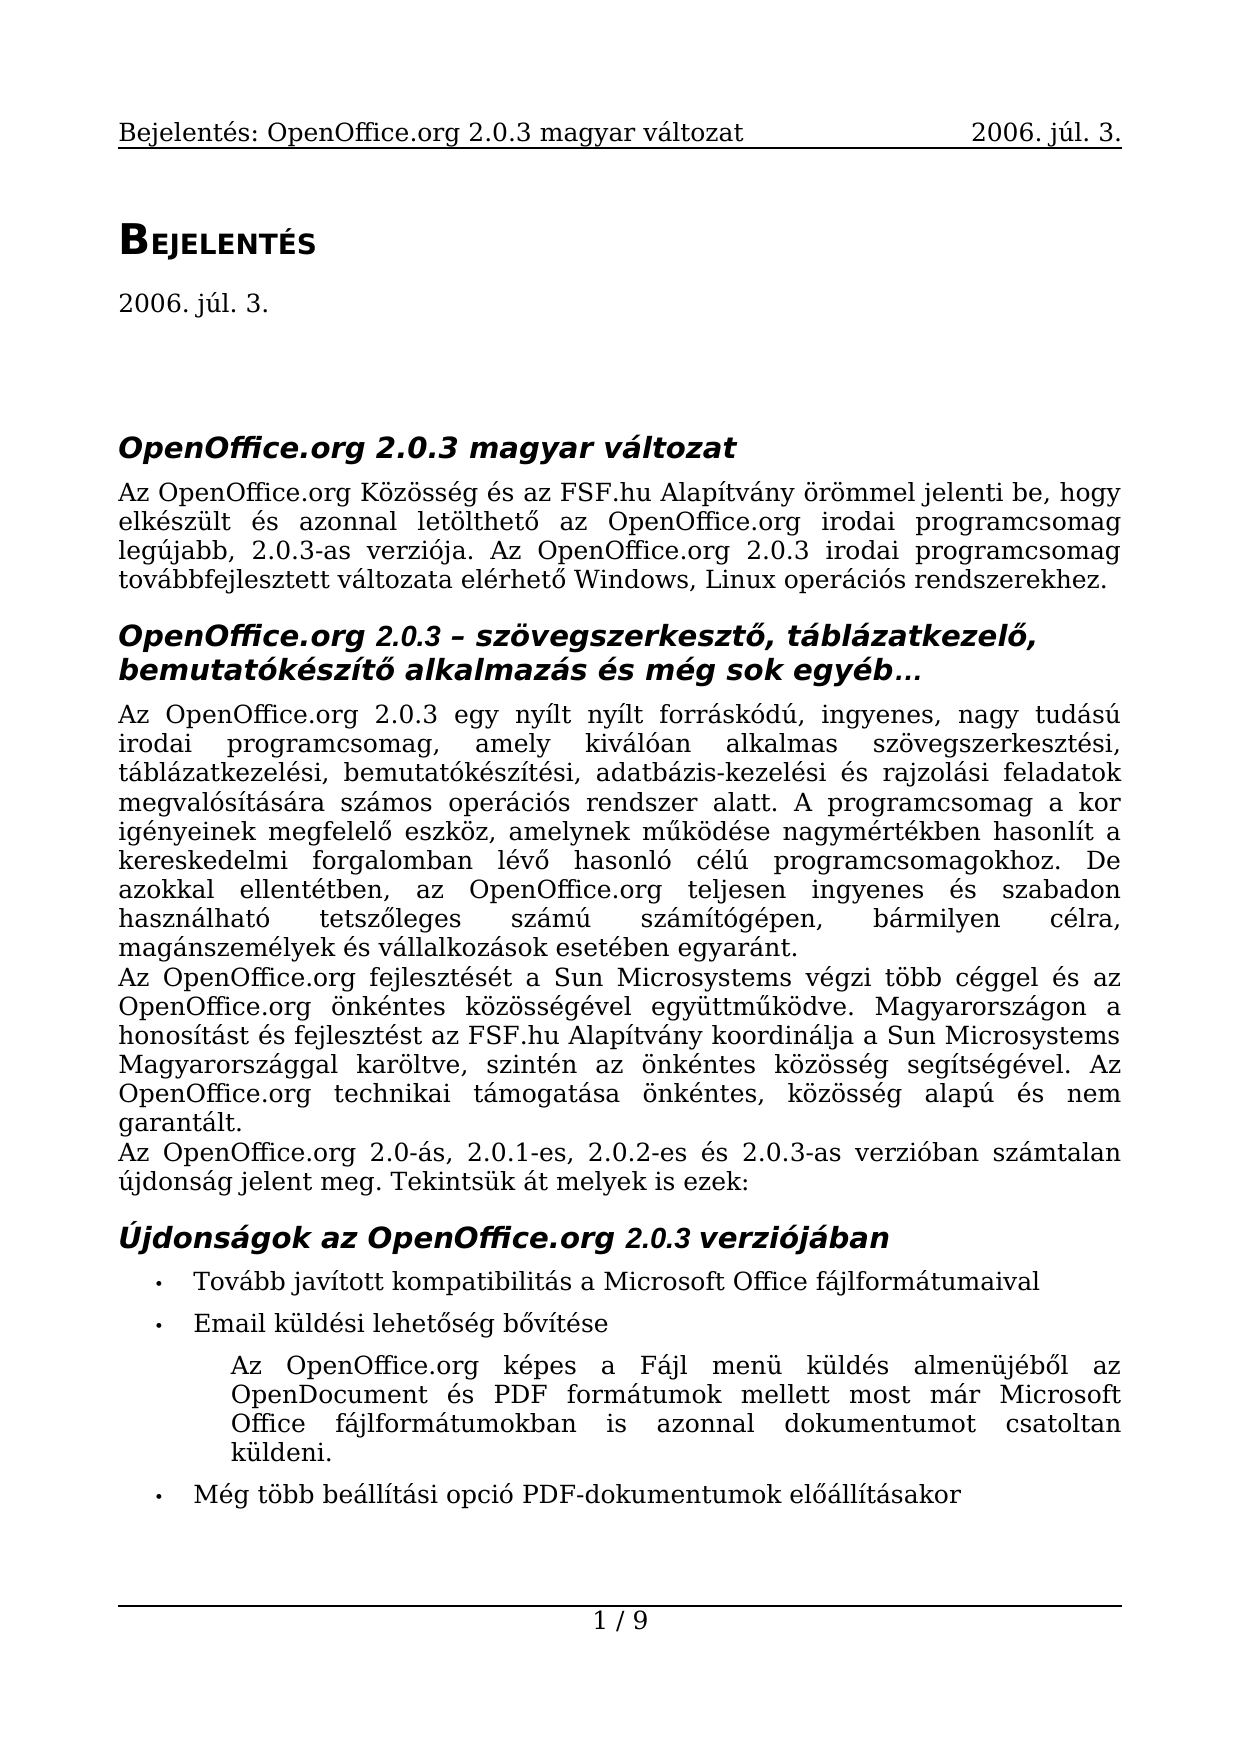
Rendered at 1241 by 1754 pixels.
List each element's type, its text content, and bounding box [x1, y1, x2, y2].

text 2006. július 3. [118, 289, 1122, 318]
text Az OpenOffice.org 2.0.3 egy nyílt nyílt forráskódú, ingyenes, nagy tudású irodai programcsomag, amely kiválóan alkalmas szövegszerkesztési, táblázatkezelési, bemutatókészítési, adatbázis-kezelési és rajzolási feladatok megvalósítására számos operációs rendszer alatt. A programcsomag a kor igényeinek megfelelő eszköz, amelynek működése nagymértékben hasonlít a kereskedelmi forgalomban lévő hasonló célú programcsomagokhoz. De azokkal ellentétben, az OpenOffice.org teljesen ingyenes és szabadon használható tetszőleges számú számítógépen, bármilyen célra, magánszemélyek és vállalkozások esetében egyaránt. [118, 700, 1122, 963]
list Még több beállítási opció PDF-dokumentumok előállításakor [156, 1480, 1122, 1509]
subtitle Újdonságok az OpenOffice.org 2.0.3 verziójában [118, 1221, 1122, 1255]
subtitle OpenOffice.org 2.0.3 – szövegszerkesztő, táblázatkezelő, bemutatókészítő alkalmazás és még sok egyéb… [118, 620, 1122, 688]
subtitle Bejelentés [118, 216, 1122, 265]
text Az OpenOffice.org Közösség és az FSF.hu Alapítvány örömmel jelenti be, hogy elkészült és azonnal letölthető az OpenOffice.org irodai programcsomag legújabb, 2.0.3-as verziója. Az OpenOffice.org 2.0.3 irodai programcsomag továbbfejlesztett változata elérhető Windows, Linux operációs rendszerekhez. [118, 478, 1122, 595]
list Email küldési lehetőség bővítése [156, 1309, 1122, 1338]
list Tovább javított kompatibilitás a Microsoft Office fájlformátumaival [156, 1267, 1122, 1297]
text Az OpenOffice.org 2.0-ás, 2.0.1-es, 2.0.2-es és 2.0.3-as verzióban számtalan újdonság jelent meg. Tekintsük át melyek is ezek: [118, 1138, 1122, 1196]
list Az OpenOffice.org képes a Fájl menü küldés almenüjéből az OpenDocument és PDF formátumok mellett most már Microsoft Office fájlformátumokban is azonnal dokumentumot csatoltan küldeni. [193, 1351, 1122, 1467]
text Az OpenOffice.org fejlesztését a Sun Microsystems végzi több céggel és az OpenOffice.org önkéntes közösségével együttműködve. Magyarországon a honosítást és fejlesztést az FSF.hu Alapítvány koordinálja a Sun Microsystems Magyarországgal karöltve, szintén az önkéntes közösség segítségével. Az OpenOffice.org technikai támogatása önkéntes, közösség alapú és nem garantált. [118, 963, 1122, 1138]
subtitle OpenOffice.org 2.0.3 magyar változat [118, 432, 1122, 466]
